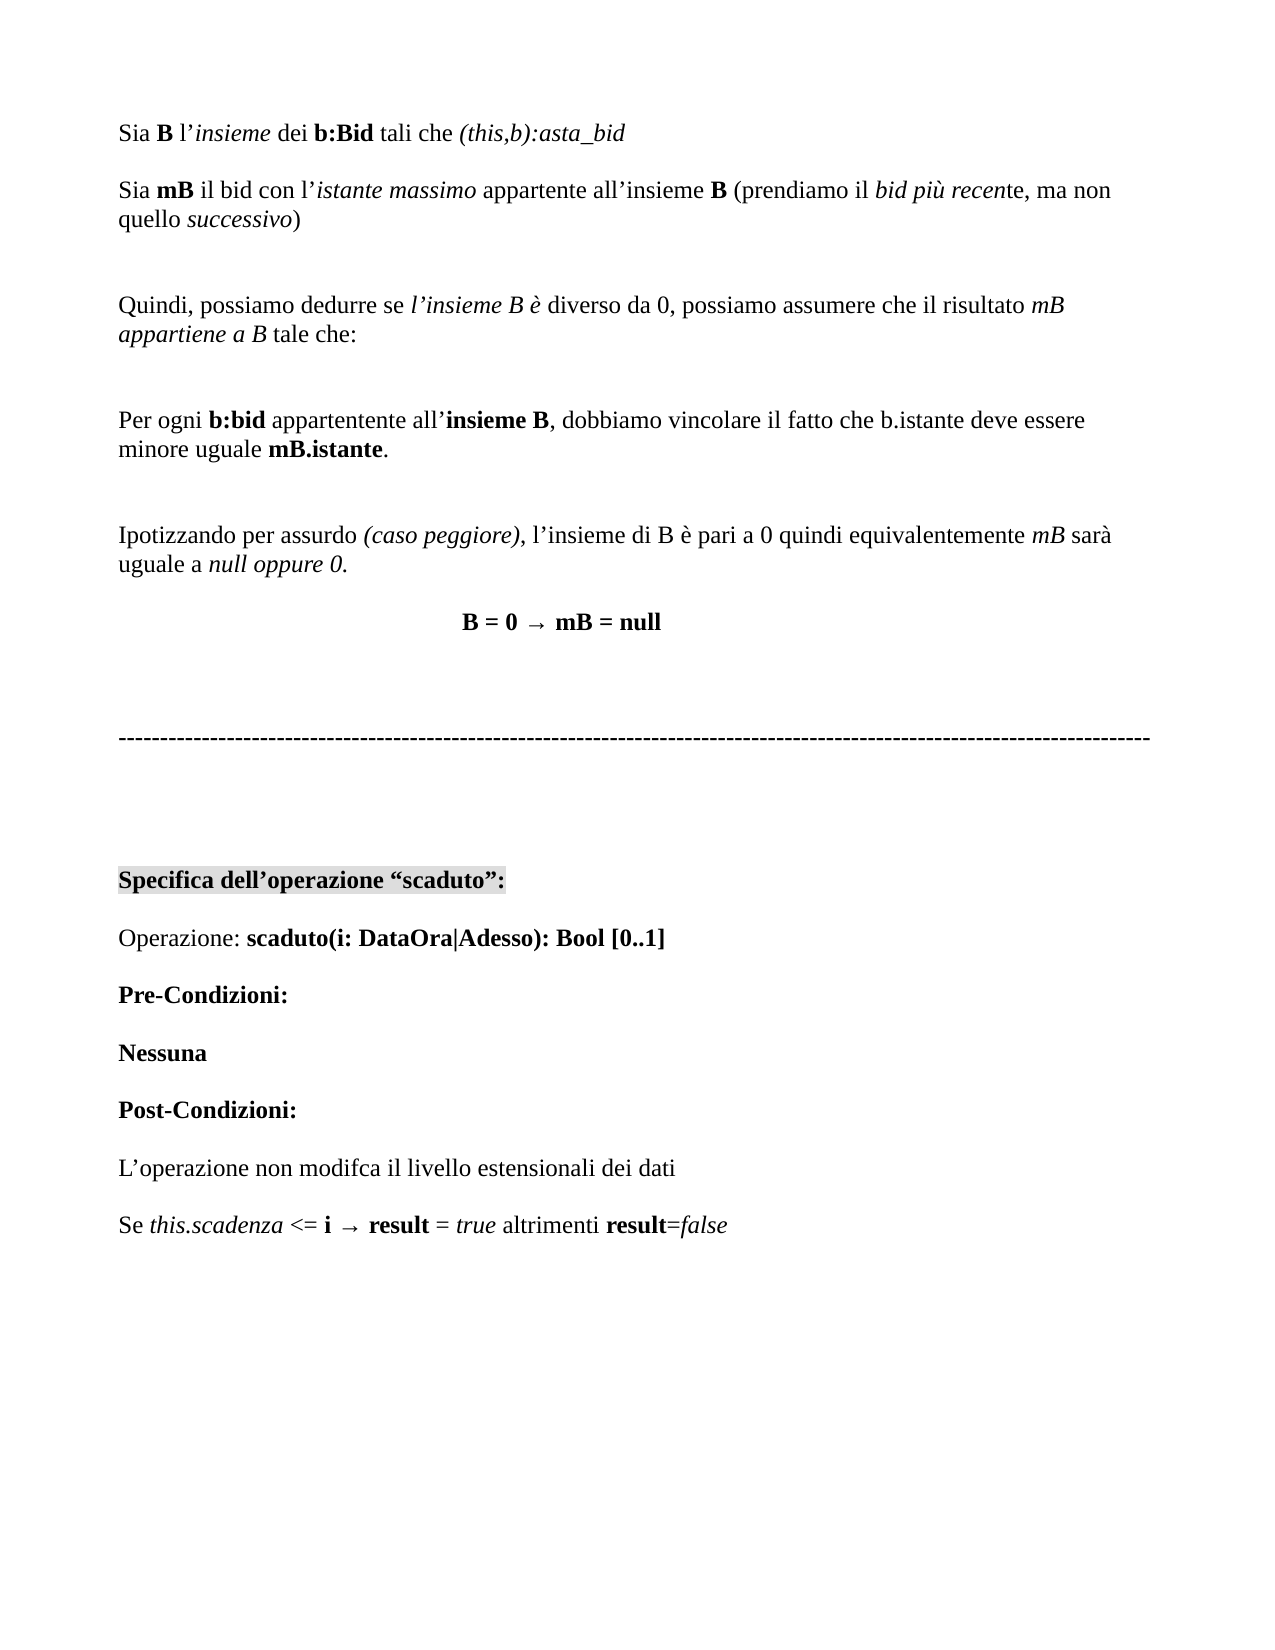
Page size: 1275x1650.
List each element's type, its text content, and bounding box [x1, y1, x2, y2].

text Nessuna [118, 1038, 1157, 1067]
text Operazione: scaduto(i: DataOra|Adesso): Bool [0..1] [118, 923, 1157, 952]
text Specifica dell’operazione “scaduto”: [118, 866, 1157, 894]
text Sia B l’insieme dei b:Bid tali che (this,b):asta_bid [118, 118, 1157, 147]
text Quindi, possiamo dedurre se l’insieme B è diverso da 0, possiamo assumere che il risultato mB appartiene a B tale che: [118, 291, 1157, 348]
text ---------------------------------------------------------------------------------------------------------------------------- [118, 722, 1157, 751]
text Se this.scadenza <= i → result = true altrimenti result=false [118, 1211, 1157, 1239]
text Per ogni b:bid appartentente all’insieme B, dobbiamo vincolare il fatto che b.istante deve essere minore uguale mB.istante. [118, 406, 1157, 463]
text Pre-Condizioni: [118, 981, 1157, 1009]
text Sia mB il bid con l’istante massimo appartente all’insieme B (prendiamo il bid più recente, ma non quello successivo) [118, 176, 1157, 233]
text Ipotizzando per assurdo (caso peggiore), l’insieme di B è pari a 0 quindi equivalentemente mB sarà uguale a null oppure 0. [118, 521, 1157, 578]
text L’operazione non modifca il livello estensionali dei dati [118, 1153, 1157, 1182]
text Post-Condizioni: [118, 1096, 1157, 1124]
text B = 0 → mB = null [118, 607, 1157, 636]
